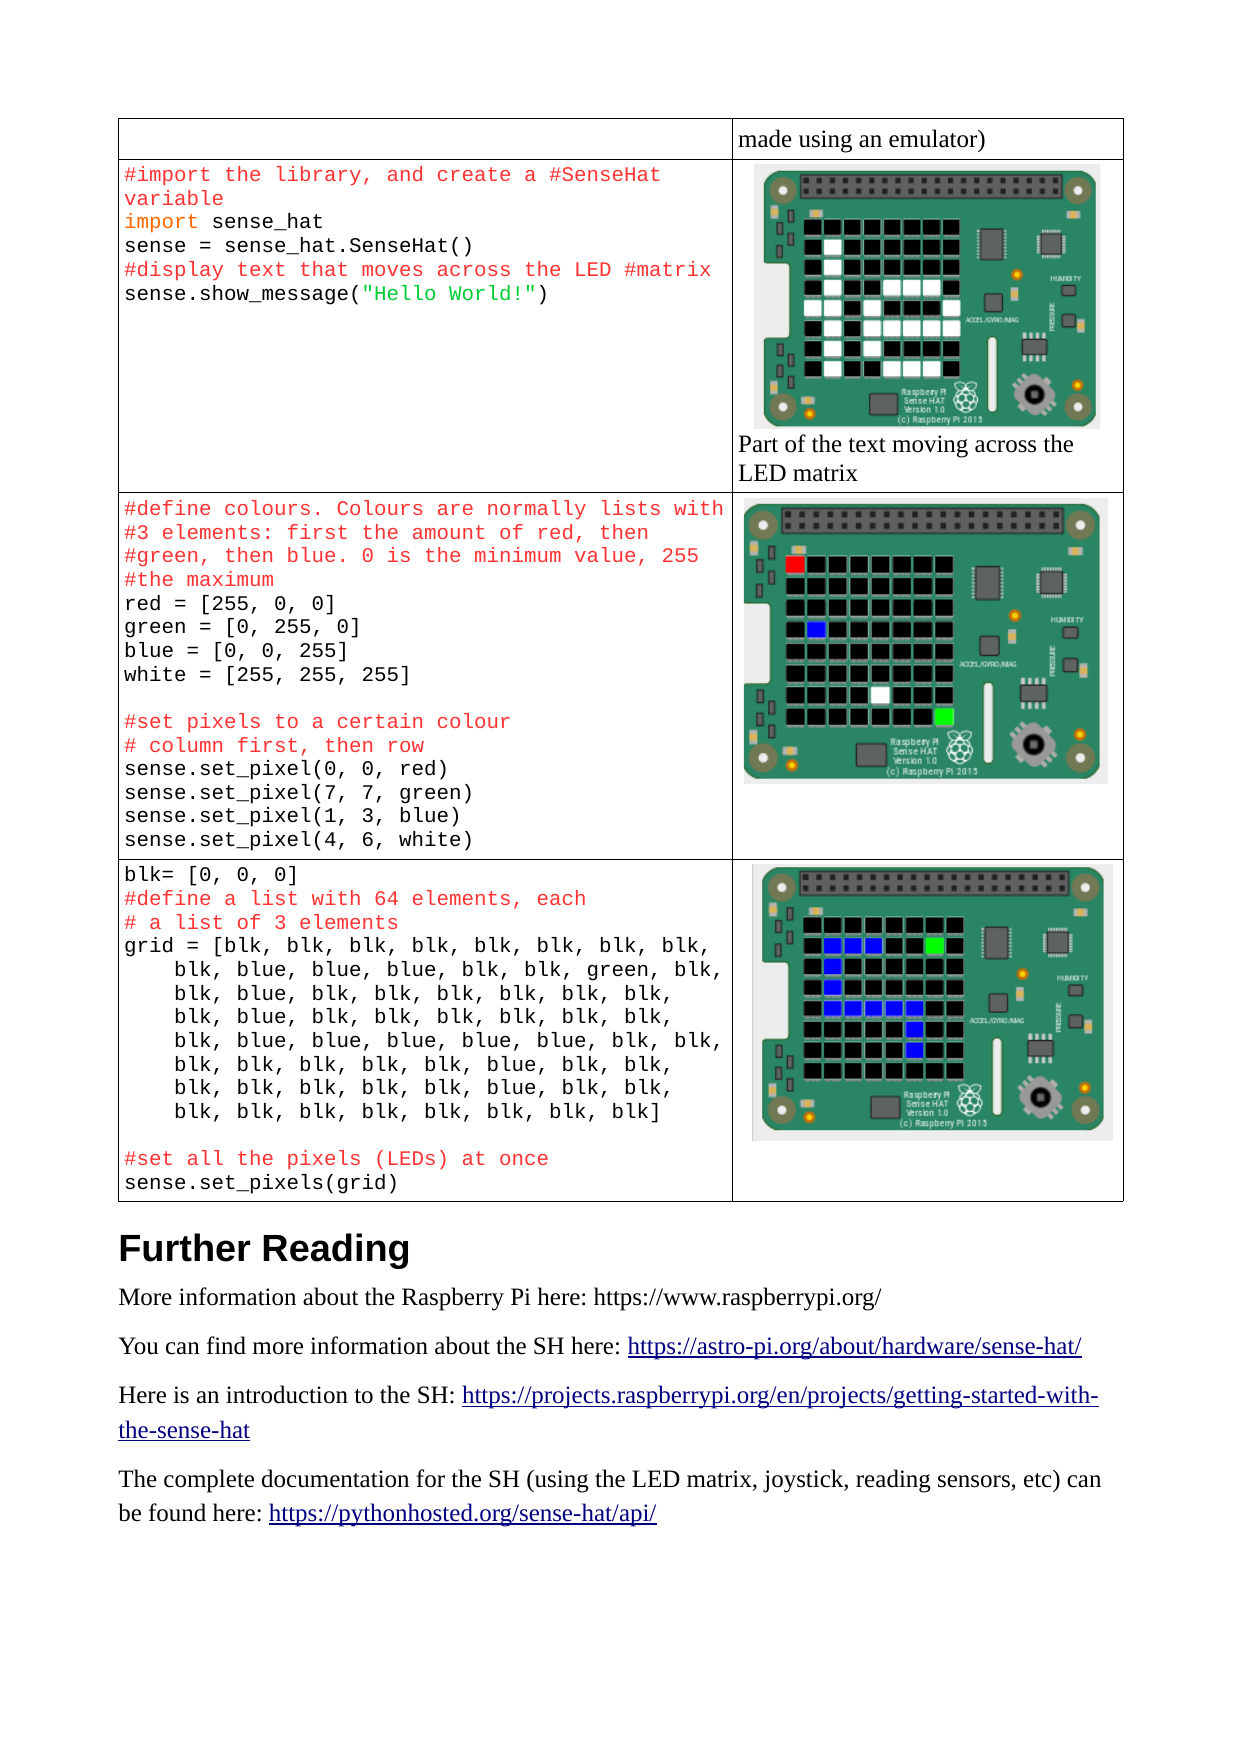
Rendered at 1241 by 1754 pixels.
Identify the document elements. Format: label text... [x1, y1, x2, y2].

table_cell [733, 493, 1123, 858]
subtitle Further Reading [118, 1226, 1122, 1270]
picture [743, 498, 751, 784]
table_cell blk= [0, 0, 0] #define a list with 64 elements, each # a list of 3 elements grid = [blk, blk, blk, blk, blk, blk, blk, blk, blk, blue, blue, blue, blk, blk, green, blk, blk, blue, blk, blk, blk, blk, blk, blk, blk, blue, blk, blk, blk, blk, blk, blk, blk, blue, blue, blue, blue, blue, blk, blk, blk, blk, blk, blk, blk, blue, blk, blk, blk, blk, blk, blk, blk, blue, blk, blk, blk, blk, blk, blk, blk, blk, blk, blk] #set all the pixels (LEDs) at once sense.set_pixels(grid) [119, 860, 732, 1201]
table_cell [733, 860, 1123, 1201]
table_cell #define colours. Colours are normally lists with #3 elements: first the amount of red, then #green, then blue. 0 is the minimum value, 255 #the maximum red = [255, 0, 0] green = [0, 255, 0] blue = [0, 0, 255] white = [255, 255, 255] #set pixels to a certain colour # column first, then row sense.set_pixel(0, 0, red) sense.set_pixel(7, 7, green) sense.set_pixel(1, 3, blue) sense.set_pixel(4, 6, white) [119, 493, 732, 858]
table_header [119, 119, 732, 158]
text More information about the Raspberry Pi here: https://www.raspberrypi.org/ [118, 1282, 1122, 1311]
text Here is an introduction to the SH: https://projects.raspberrypi.org/en/projects/getting-started-with-the-sense-hat [118, 1381, 1122, 1444]
table_cell #import the library, and create a #SenseHat variable import sense_hat sense = sense_hat.SenseHat() #display text that moves across the LED #matrix sense.show_message("Hello World!") [119, 160, 732, 492]
table_cell Part of the text moving across the LED matrix [733, 160, 1123, 492]
table_header made using an emulator) [733, 119, 1123, 158]
text You can find more information about the SH here: https://astro-pi.org/about/hardware/sense-hat/ [118, 1331, 1122, 1360]
text The complete documentation for the SH (using the LED matrix, joystick, reading sensors, etc) can be found here: https://pythonhosted.org/sense-hat/api/ [118, 1464, 1122, 1527]
